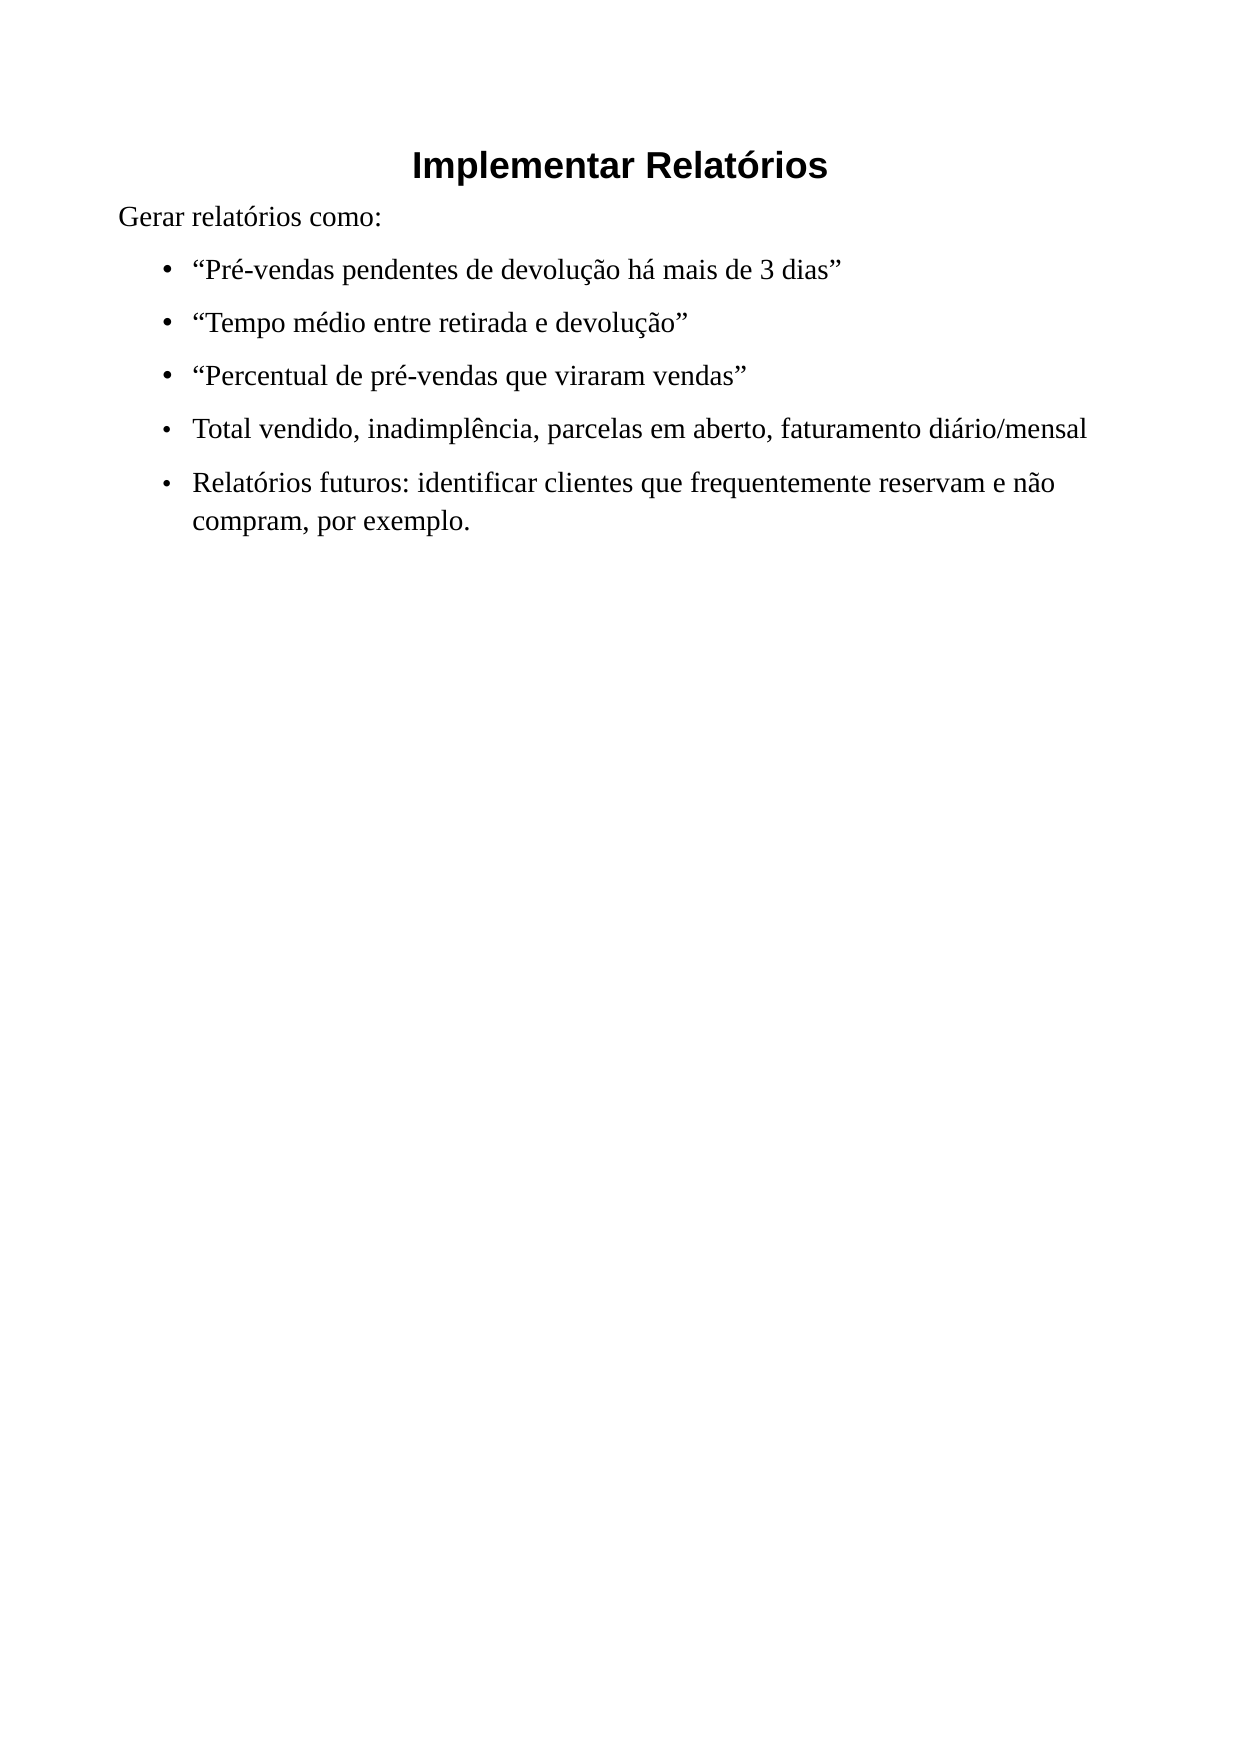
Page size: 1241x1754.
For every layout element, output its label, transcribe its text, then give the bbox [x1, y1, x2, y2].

list Relatórios futuros: identificar clientes que frequentemente reservam e não compram, por exemplo. [162, 465, 1122, 537]
text Gerar relatórios como: [118, 199, 1122, 232]
list “Pré-vendas pendentes de devolução há mais de 3 dias” [162, 252, 1122, 286]
list “Percentual de pré-vendas que viraram vendas” [162, 358, 1122, 392]
list “Tempo médio entre retirada e devolução” [162, 305, 1122, 339]
list Total vendido, inadimplência, parcelas em aberto, faturamento diário/mensal [162, 412, 1122, 445]
subtitle Implementar Relatórios [118, 143, 1122, 186]
